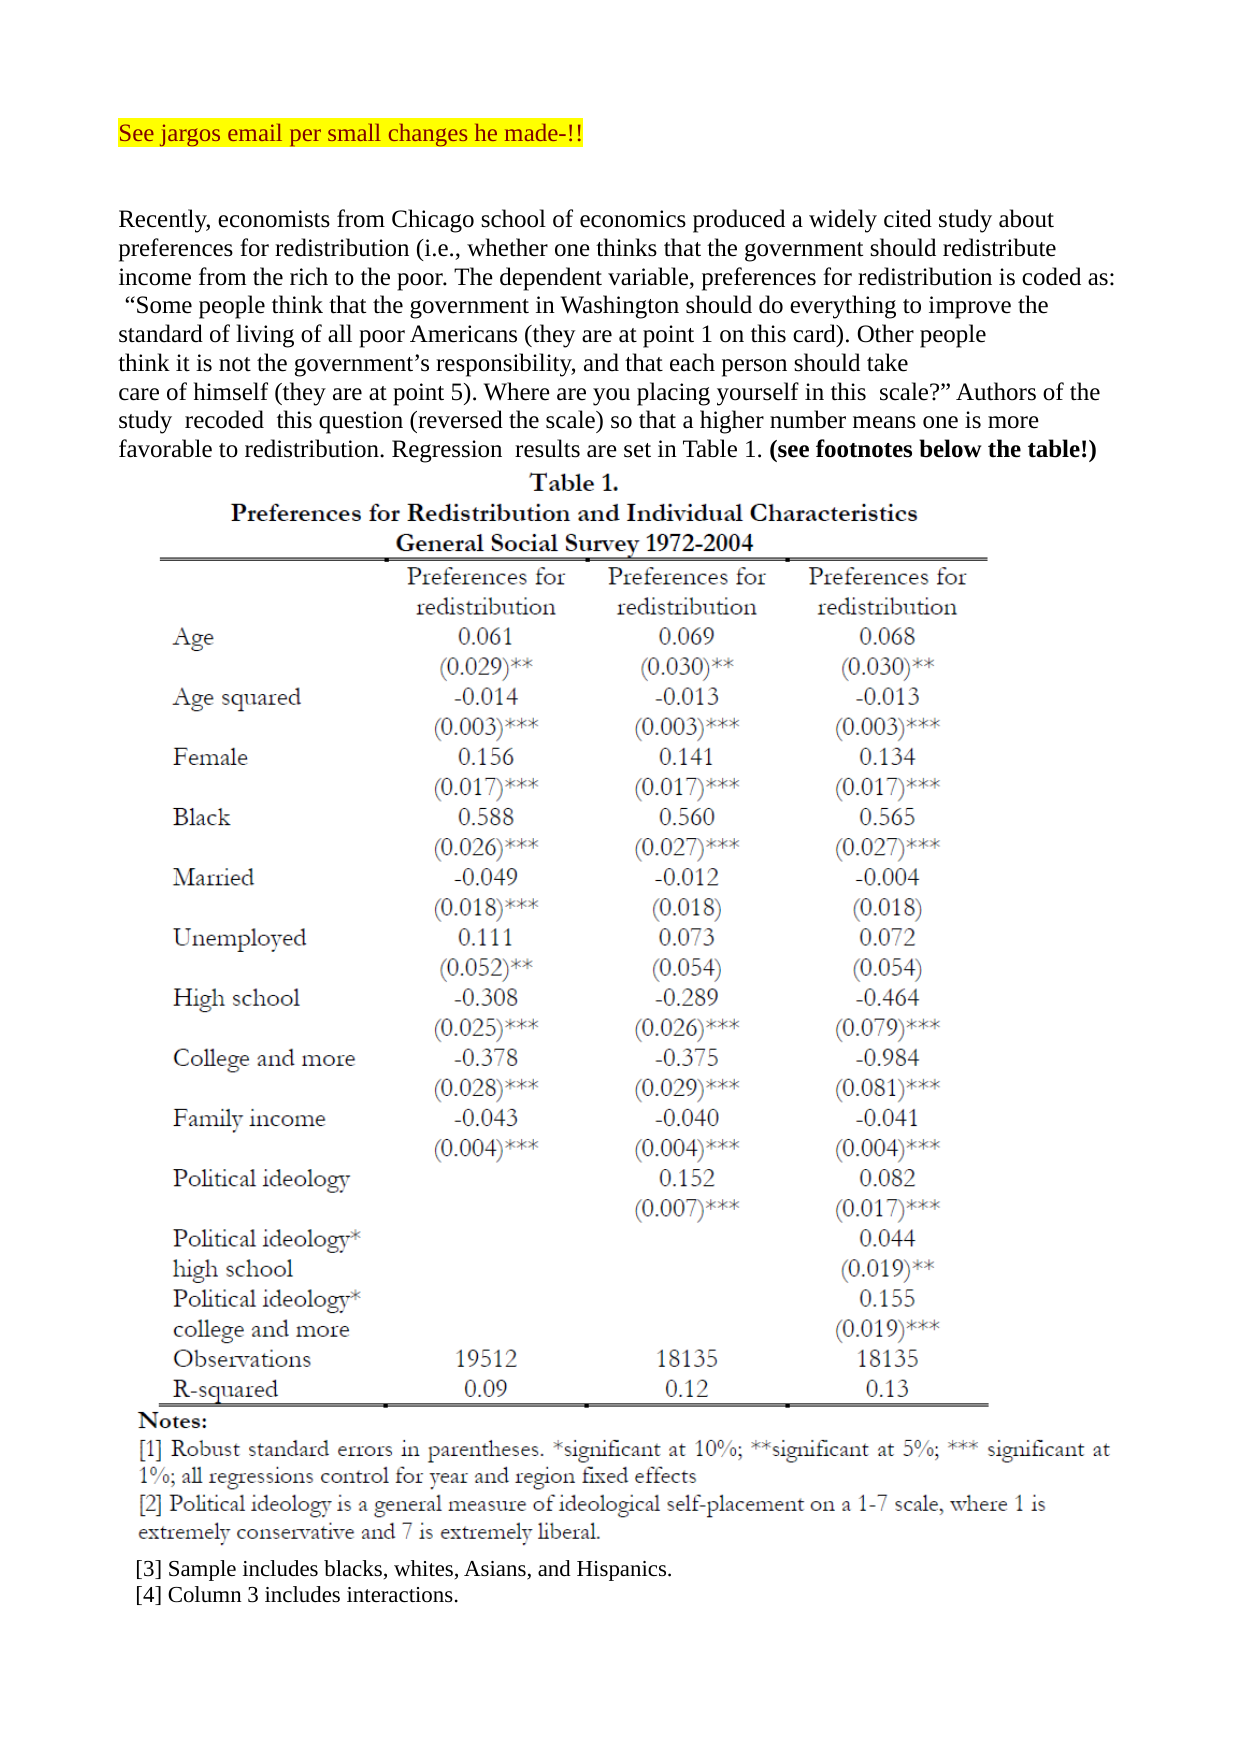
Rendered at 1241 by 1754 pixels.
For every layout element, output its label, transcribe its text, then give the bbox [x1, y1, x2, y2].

text Recently, economists from Chicago school of economics produced a widely cited study about preferences for redistribution (i.e., whether one thinks that the government should redistribute income from the rich to the poor. The dependent variable, preferences for redistribution is coded as: [118, 204, 1122, 291]
text think it is not the government’s responsibility, and that each person should take [118, 348, 1122, 377]
text [3] Sample includes blacks, whites, Asians, and Hispanics. [118, 1556, 1122, 1581]
text [4] Column 3 includes interactions. [118, 1581, 1122, 1608]
text care of himself (they are at point 5). Where are you placing yourself in this scale?” Authors of the study recoded this question (reversed the scale) so that a higher number means one is more favorable to redistribution. Regression results are set in Table 1. (see footnotes below the table!) [118, 377, 1122, 463]
picture [118, 463, 1123, 1556]
text See jargos email per small changes he made-!! [118, 118, 1122, 147]
text “Some people think that the government in Washington should do everything to improve the standard of living of all poor Americans (they are at point 1 on this card). Other people [118, 291, 1122, 348]
